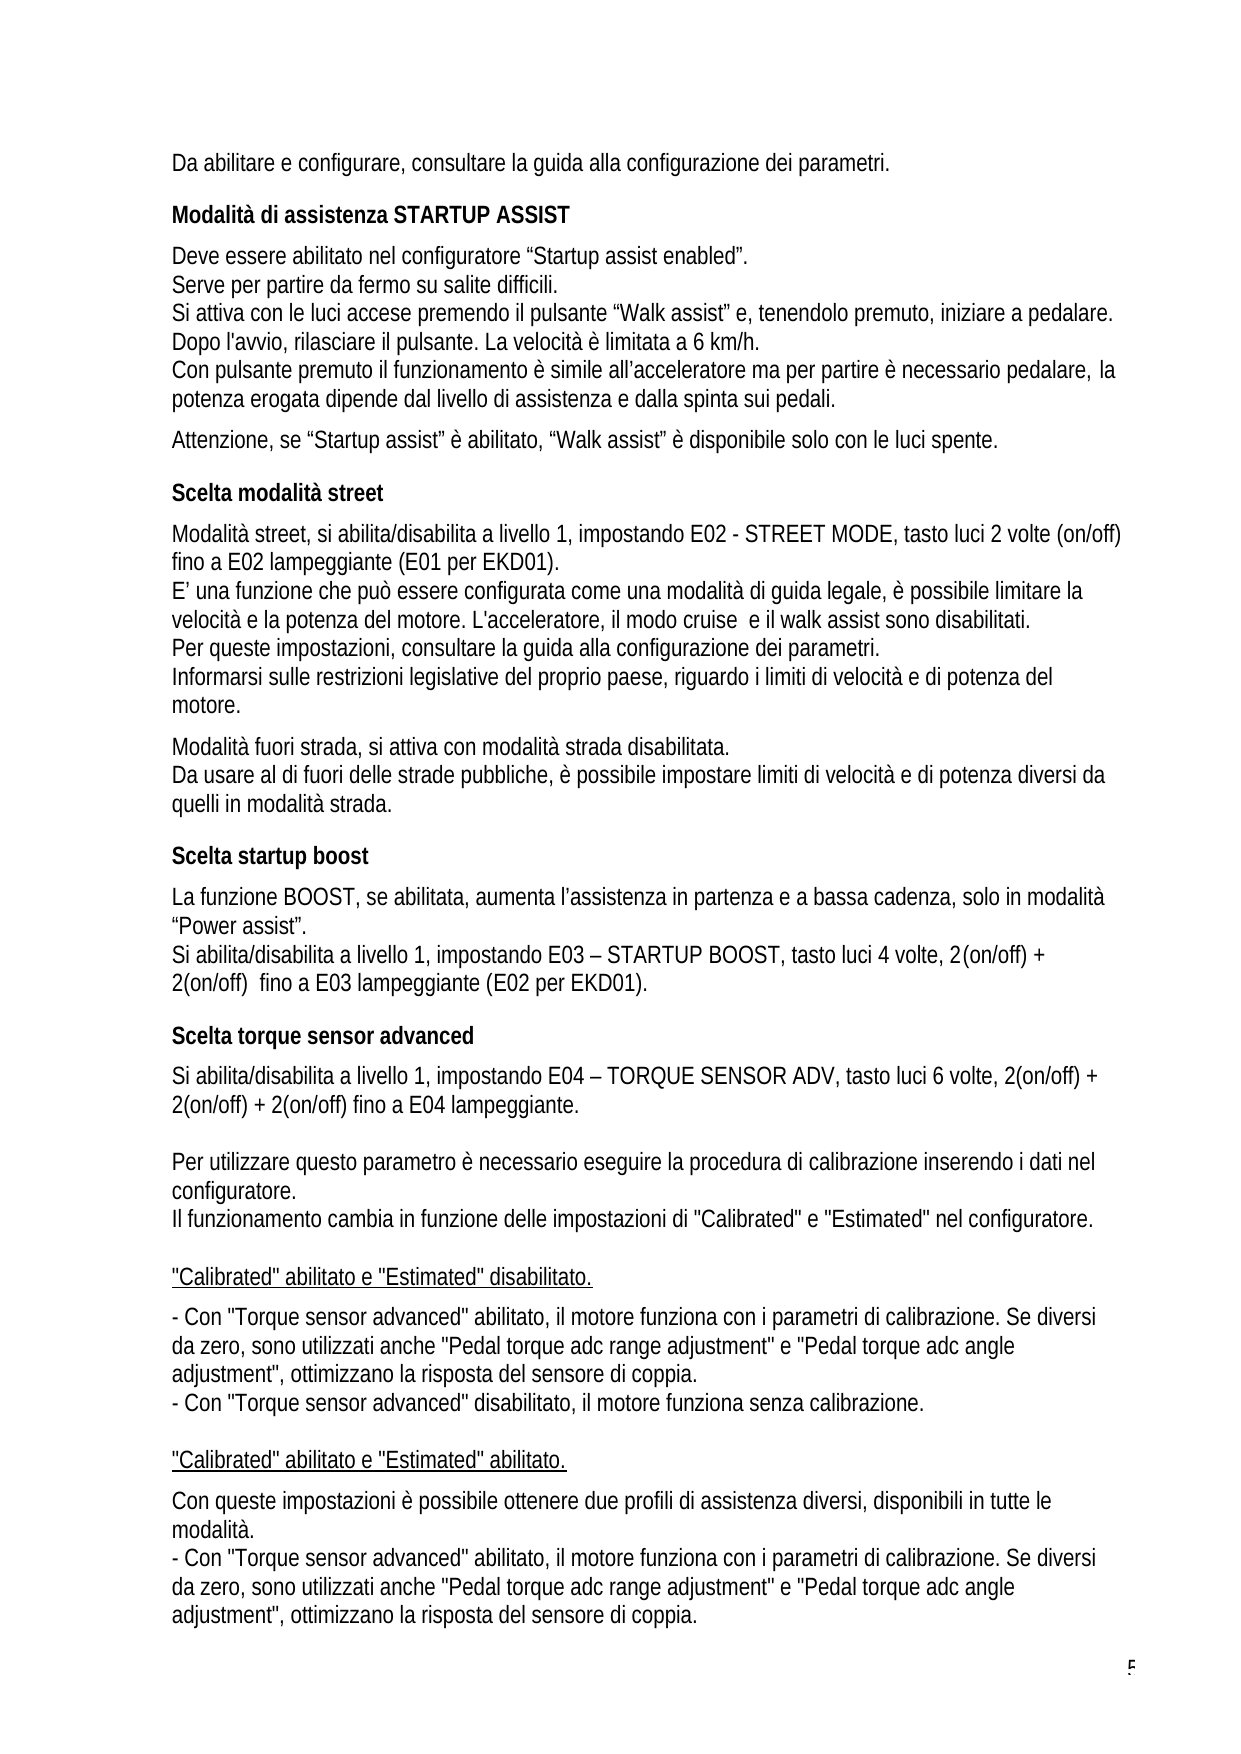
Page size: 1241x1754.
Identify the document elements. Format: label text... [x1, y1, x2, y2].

text Scelta modalità street [172, 477, 1125, 506]
text E’ una funzione che può essere configurata come una modalità di guida legale, è possibile limitare la velocità e la potenza del motore. L'acceleratore, il modo cruise e il walk assist sono disabilitati. [172, 576, 1125, 633]
text Scelta startup boost [172, 841, 1125, 870]
text "Calibrated" abilitato e "Estimated" abilitato. [172, 1446, 1125, 1474]
text Il funzionamento cambia in funzione delle impostazioni di "Calibrated" e "Estimated" nel configuratore. [172, 1204, 1125, 1233]
text Serve per partire da fermo su salite difficili. [172, 269, 1125, 298]
text Si attiva con le luci accese premendo il pulsante “Walk assist” e, tenendolo premuto, iniziare a pedalare. [172, 298, 1125, 327]
text Si abilita/disabilita a livello 1, impostando E03 – STARTUP BOOST, tasto luci 4 volte, 2(on/off) + 2(on/off) fino a E03 lampeggiante (E02 per EKD01). [172, 940, 1125, 997]
text Per queste impostazioni, consultare la guida alla configurazione dei parametri. [172, 633, 1125, 662]
text La funzione BOOST, se abilitata, aumenta l’assistenza in partenza e a bassa cadenza, solo in modalità “Power assist”. [172, 882, 1125, 940]
text - Con "Torque sensor advanced" abilitato, il motore funziona con i parametri di calibrazione. Se diversi da zero, sono utilizzati anche "Pedal torque adc range adjustment" e "Pedal torque adc angle adjustment", ottimizzano la risposta del sensore di coppia. [172, 1543, 1125, 1629]
text Modalità di assistenza STARTUP ASSIST [172, 200, 1125, 228]
text "Calibrated" abilitato e "Estimated" disabilitato. [172, 1262, 1125, 1290]
text Si abilita/disabilita a livello 1, impostando E04 – TORQUE SENSOR ADV, tasto luci 6 volte, 2(on/off) + 2(on/off) + 2(on/off) fino a E04 lampeggiante. [172, 1061, 1125, 1118]
text Attenzione, se “Startup assist” è abilitato, “Walk assist” è disponibile solo con le luci spente. [172, 425, 1125, 454]
text Deve essere abilitato nel configuratore “Startup assist enabled”. [172, 241, 1125, 269]
text Modalità fuori strada, si attiva con modalità strada disabilitata. [172, 732, 1125, 760]
text Modalità street, si abilita/disabilita a livello 1, impostando E02 - STREET MODE, tasto luci 2 volte (on/off) fino a E02 lampeggiante (E01 per EKD01). [172, 519, 1125, 576]
text Da abilitare e configurare, consultare la guida alla configurazione dei parametri. [172, 148, 1125, 176]
text Informarsi sulle restrizioni legislative del proprio paese, riguardo i limiti di velocità e di potenza del motore. [172, 662, 1125, 719]
text - Con "Torque sensor advanced" abilitato, il motore funziona con i parametri di calibrazione. Se diversi da zero, sono utilizzati anche "Pedal torque adc range adjustment" e "Pedal torque adc angle adjustment", ottimizzano la risposta del sensore di coppia. [172, 1302, 1125, 1388]
text Scelta torque sensor advanced [172, 1021, 1125, 1049]
text Da usare al di fuori delle strade pubbliche, è possibile impostare limiti di velocità e di potenza diversi da quelli in modalità strada. [172, 760, 1125, 818]
text Con queste impostazioni è possibile ottenere due profili di assistenza diversi, disponibili in tutte le modalità. [172, 1486, 1125, 1543]
text Per utilizzare questo parametro è necessario eseguire la procedura di calibrazione inserendo i dati nel configuratore. [172, 1147, 1125, 1204]
text - Con "Torque sensor advanced" disabilitato, il motore funziona senza calibrazione. [172, 1388, 1125, 1417]
text Dopo l'avvio, rilasciare il pulsante. La velocità è limitata a 6 km/h. Con pulsante premuto il funzionamento è simile all’acceleratore ma per partire è necessario pedalare, la potenza erogata dipende dal livello di assistenza e dalla spinta sui pedali. [172, 327, 1125, 413]
